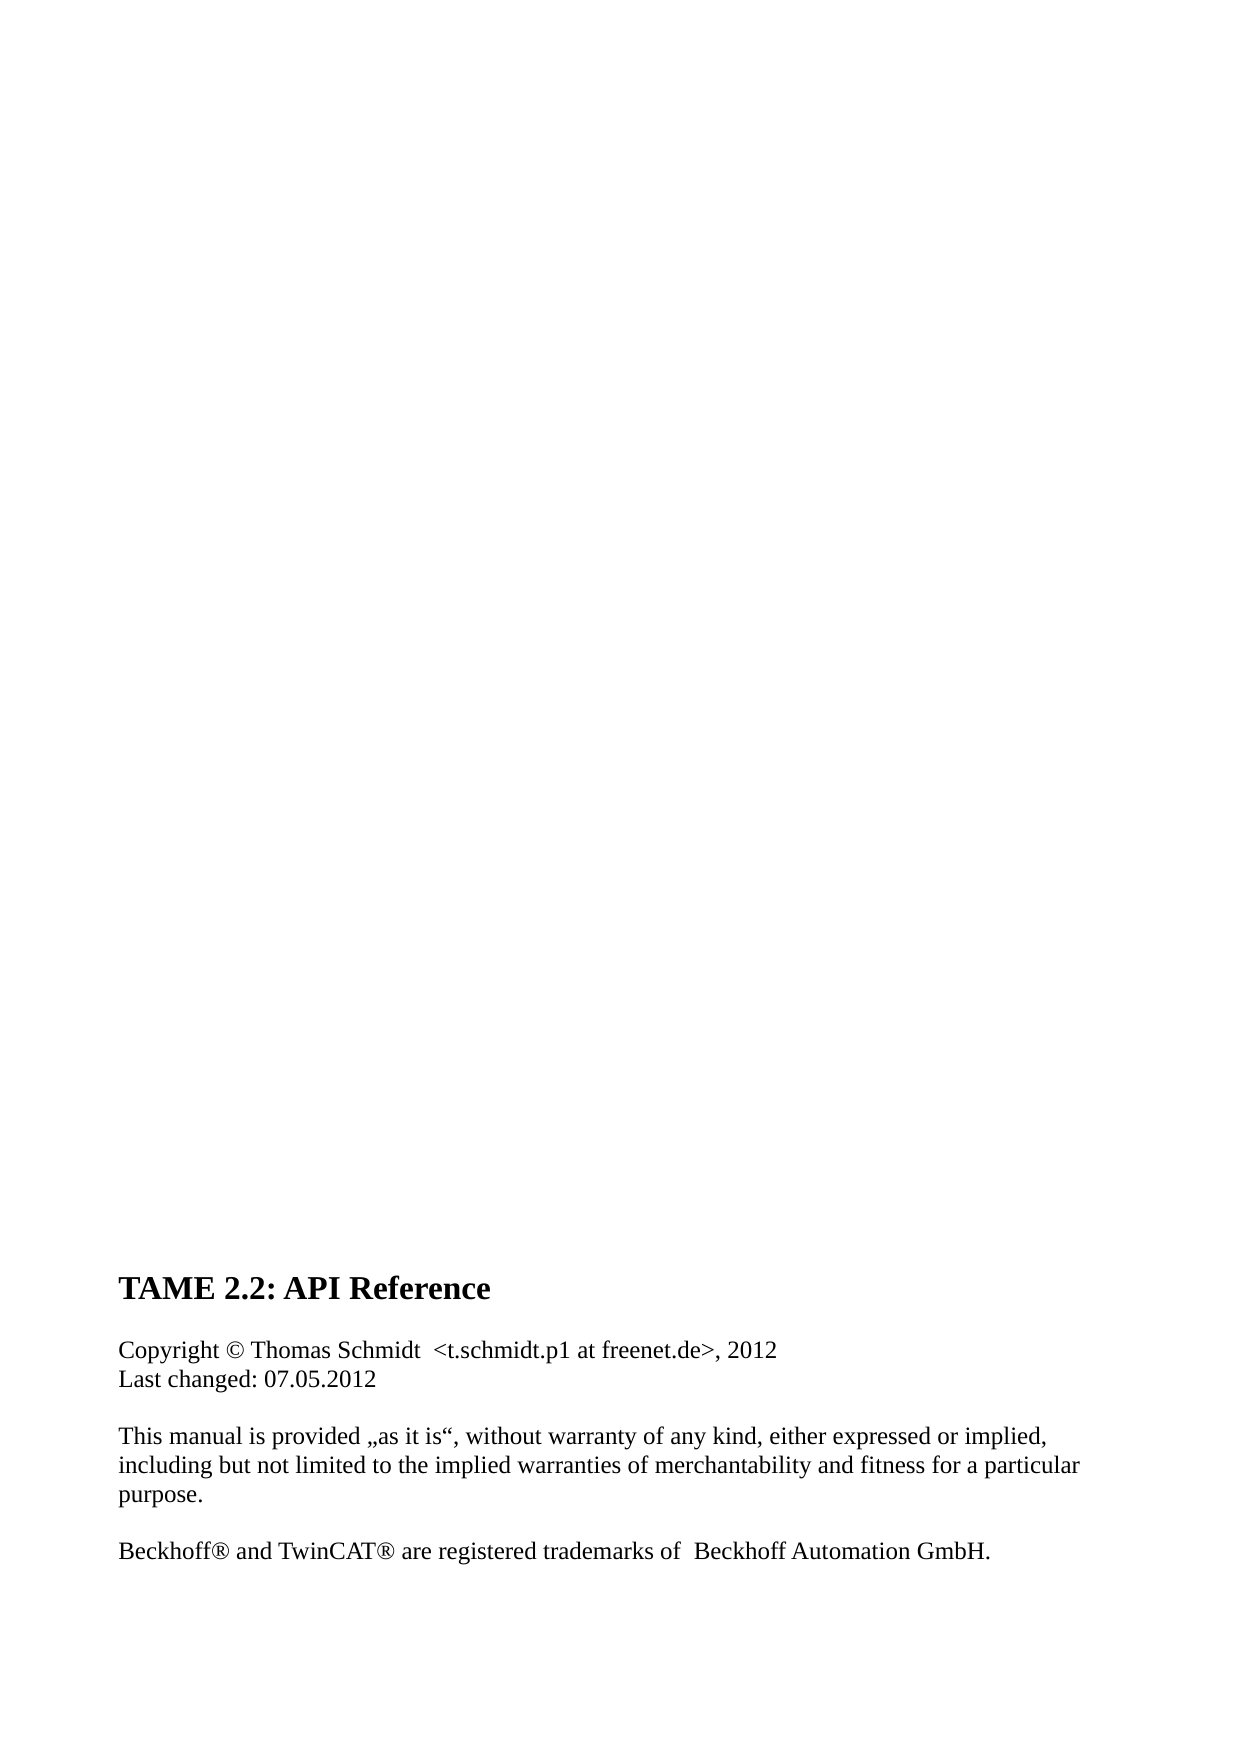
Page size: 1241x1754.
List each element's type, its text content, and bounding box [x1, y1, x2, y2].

text Last changed: 07.05.2012 [118, 1364, 1122, 1393]
text Copyright © Thomas Schmidt <t.schmidt.p1 at freenet.de>, 2012 [118, 1335, 1122, 1364]
text Beckhoff® and TwinCAT® are registered trademarks of Beckhoff Automation GmbH. [118, 1536, 1122, 1565]
text TAME 2.2: API Reference [118, 1268, 1122, 1306]
text This manual is provided „as it is“, without warranty of any kind, either expressed or implied, including but not limited to the implied warranties of merchantability and fitness for a particular purpose. [118, 1421, 1122, 1508]
